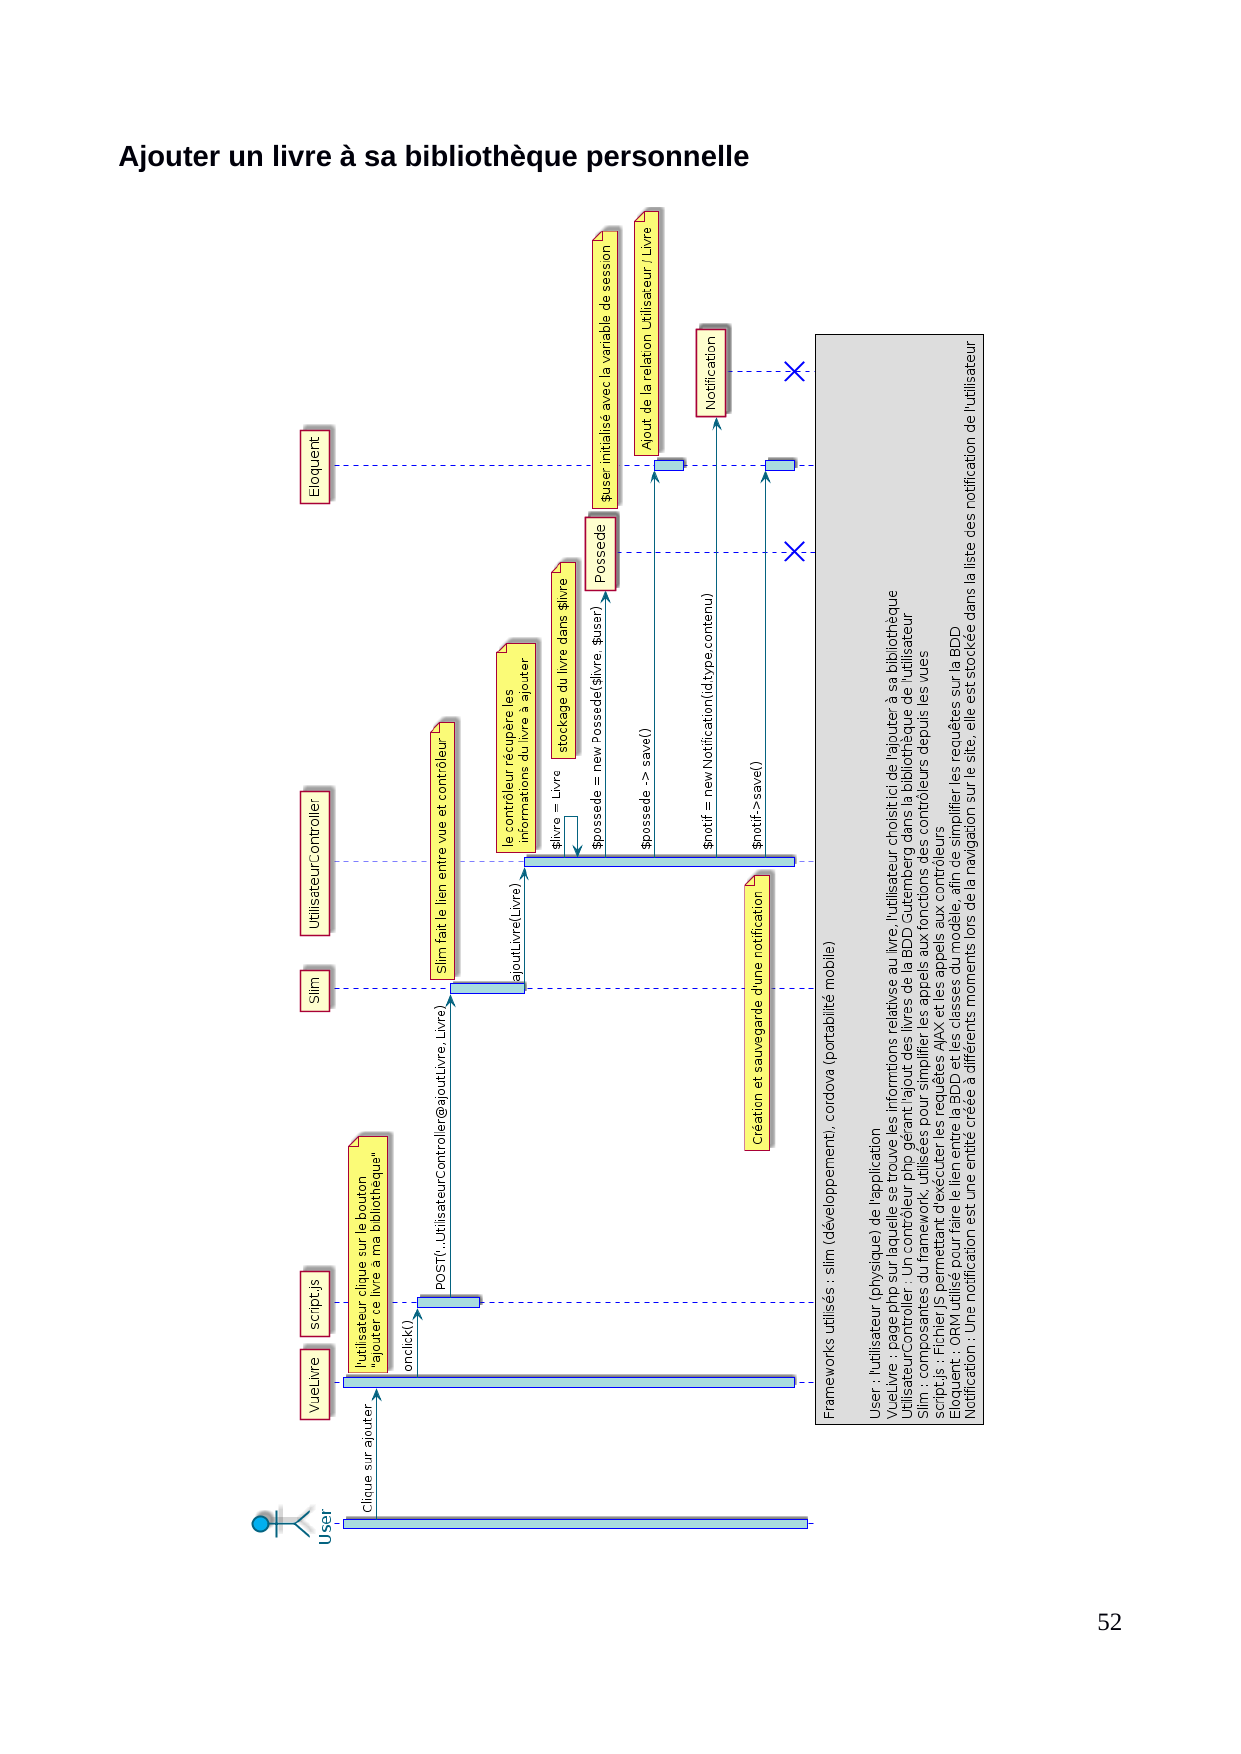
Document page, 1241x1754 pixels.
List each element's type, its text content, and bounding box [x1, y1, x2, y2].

picture [247, 201, 993, 1553]
subtitle Ajouter un livre à sa bibliothèque personnelle [118, 139, 1122, 172]
